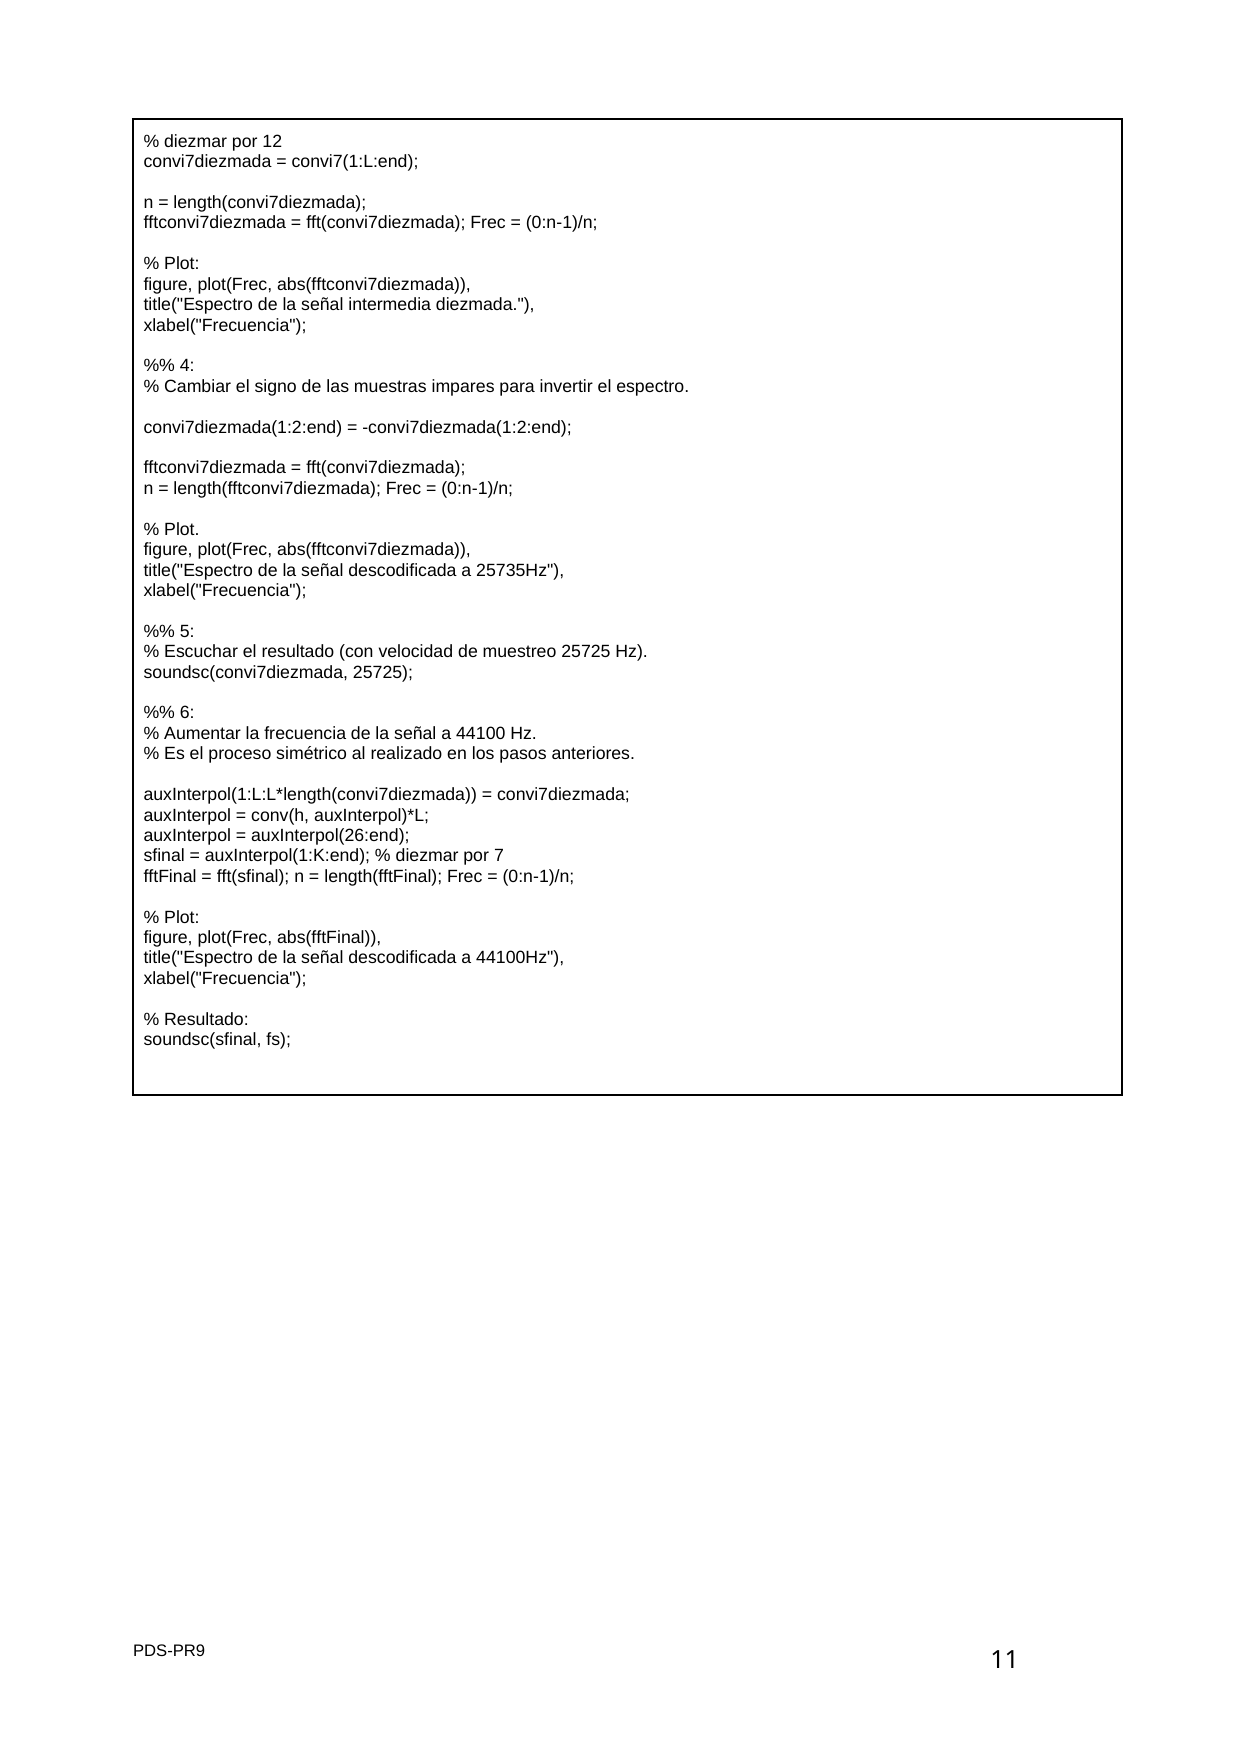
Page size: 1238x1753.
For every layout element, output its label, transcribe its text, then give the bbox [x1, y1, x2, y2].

table_header % diezmar por 12 convi7diezmada = convi7(1:L:end); n = length(convi7diezmada); fftconvi7diezmada = fft(convi7diezmada); Frec = (0:n-1)/n; % Plot: figure, plot(Frec, abs(fftconvi7diezmada)), title("Espectro de la señal intermedia diezmada."), xlabel("Frecuencia"); %% 4: % Cambiar el signo de las muestras impares para invertir el espectro. convi7diezmada(1:2:end) = -convi7diezmada(1:2:end); fftconvi7diezmada = fft(convi7diezmada); n = length(fftconvi7diezmada); Frec = (0:n-1)/n; % Plot. figure, plot(Frec, abs(fftconvi7diezmada)), title("Espectro de la señal descodificada a 25735Hz"), xlabel("Frecuencia"); %% 5: % Escuchar el resultado (con velocidad de muestreo 25725 Hz). soundsc(convi7diezmada, 25725); %% 6: % Aumentar la frecuencia de la señal a 44100 Hz. % Es el proceso simétrico al realizado en los pasos anteriores. auxInterpol(1:L:L*length(convi7diezmada)) = convi7diezmada; auxInterpol = conv(h, auxInterpol)*L; auxInterpol = auxInterpol(26:end); sfinal = auxInterpol(1:K:end); % diezmar por 7 fftFinal = fft(sfinal); n = length(fftFinal); Frec = (0:n-1)/n; % Plot: figure, plot(Frec, abs(fftFinal)), title("Espectro de la señal descodificada a 44100Hz"), xlabel("Frecuencia"); % Resultado: soundsc(sfinal, fs); [134, 120, 1121, 1094]
